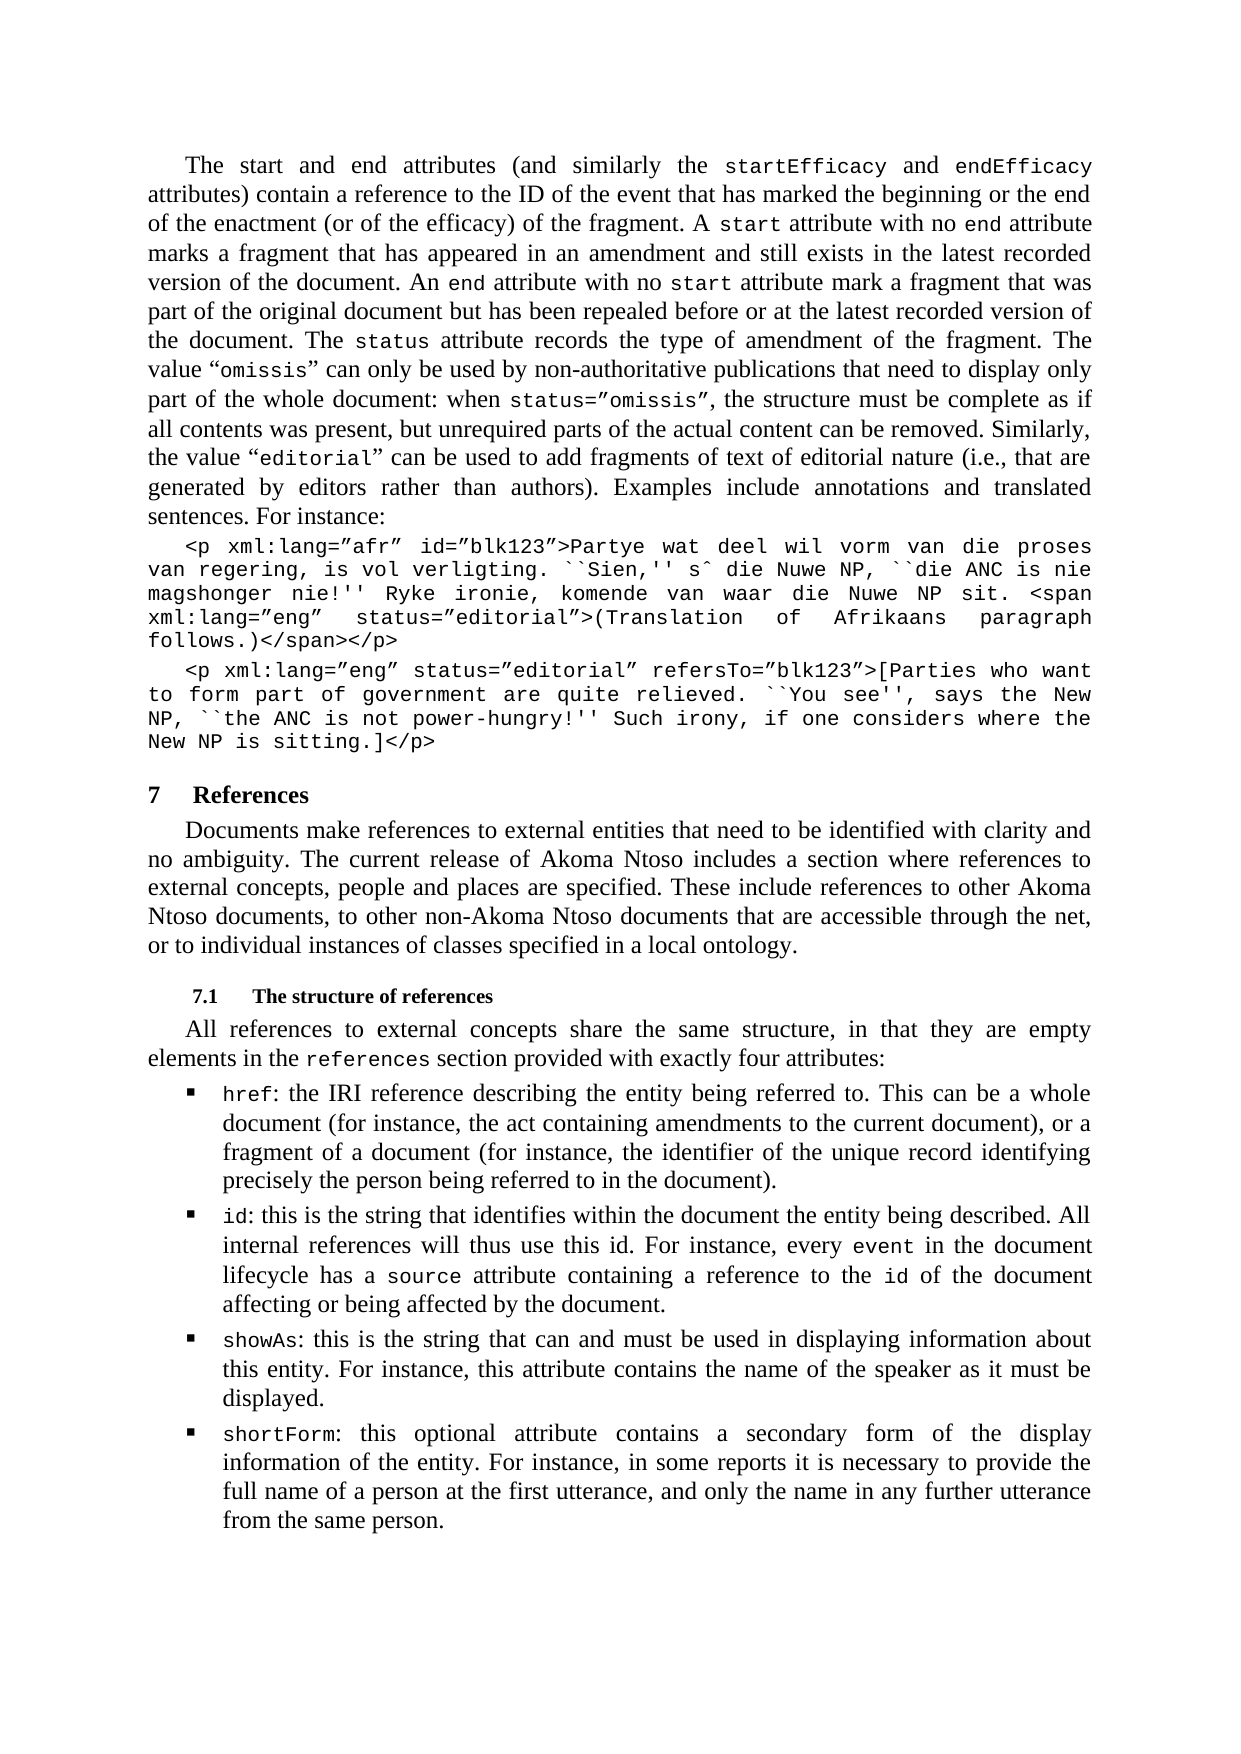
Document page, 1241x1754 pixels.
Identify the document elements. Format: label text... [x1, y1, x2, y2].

subtitle References [148, 780, 1092, 809]
text <p xml:lang=”eng” status=”editorial” refersTo=”blk123”>[Parties who want to form part of government are quite relieved. ``You see'', says the New NP, ``the ANC is not power-hungry!'' Such irony, if one considers where the New NP is sitting.]</p> [148, 660, 1092, 755]
text The start and end attributes (and similarly the startEfficacy and endEfficacy attributes) contain a reference to the ID of the event that has marked the beginning or the end of the enactment (or of the efficacy) of the fragment. A start attribute with no end attribute marks a fragment that has appeared in an amendment and still exists in the latest recorded version of the document. An end attribute with no start attribute mark a fragment that was part of the original document but has been repealed before or at the latest recorded version of the document. The status attribute records the type of amendment of the fragment. The value “omissis” can only be used by non-authoritative publications that need to display only part of the whole document: when status=”omissis”, the structure must be complete as if all contents was present, but unrequired parts of the actual content can be removed. Similarly, the value “editorial” can be used to add fragments of text of editorial nature (i.e., that are generated by editors rather than authors). Examples include annotations and translated sentences. For instance: [148, 150, 1092, 529]
text Documents make references to external entities that need to be identified with clarity and no ambiguity. The current release of Akoma Ntoso includes a section where references to external concepts, people and places are specified. These include references to other Akoma Ntoso documents, to other non-Akoma Ntoso documents that are accessible through the net, or to individual instances of classes specified in a local ontology. [148, 815, 1092, 959]
list href: the IRI reference describing the entity being referred to. This can be a whole document (for instance, the act containing amendments to the current document), or a fragment of a document (for instance, the identifier of the unique record identifying precisely the person being referred to in the document). [185, 1078, 1092, 1194]
list showAs: this is the string that can and must be used in displaying information about this entity. For instance, this attribute contains the name of the speaker as it must be displayed. [185, 1324, 1092, 1411]
subtitle The structure of references [192, 984, 1092, 1008]
list shortForm: this optional attribute contains a secondary form of the display information of the entity. For instance, in some reports it is necessary to provide the full name of a person at the first utterance, and only the name in any further utterance from the same person. [185, 1418, 1092, 1533]
text All references to external concepts share the same structure, in that they are empty elements in the references section provided with exactly four attributes: [148, 1014, 1092, 1072]
text <p xml:lang=”afr” id=”blk123”>Partye wat deel wil vorm van die proses van regering, is vol verligting. ``Sien,'' sˆ die Nuwe NP, ``die ANC is nie magshonger nie!'' Ryke ironie, komende van waar die Nuwe NP sit. <span xml:lang=”eng” status=”editorial”>(Translation of Afrikaans paragraph follows.)</span></p> [148, 536, 1092, 654]
list id: this is the string that identifies within the document the entity being described. All internal references will thus use this id. For instance, every event in the document lifecycle has a source attribute containing a reference to the id of the document affecting or being affected by the document. [185, 1201, 1092, 1318]
